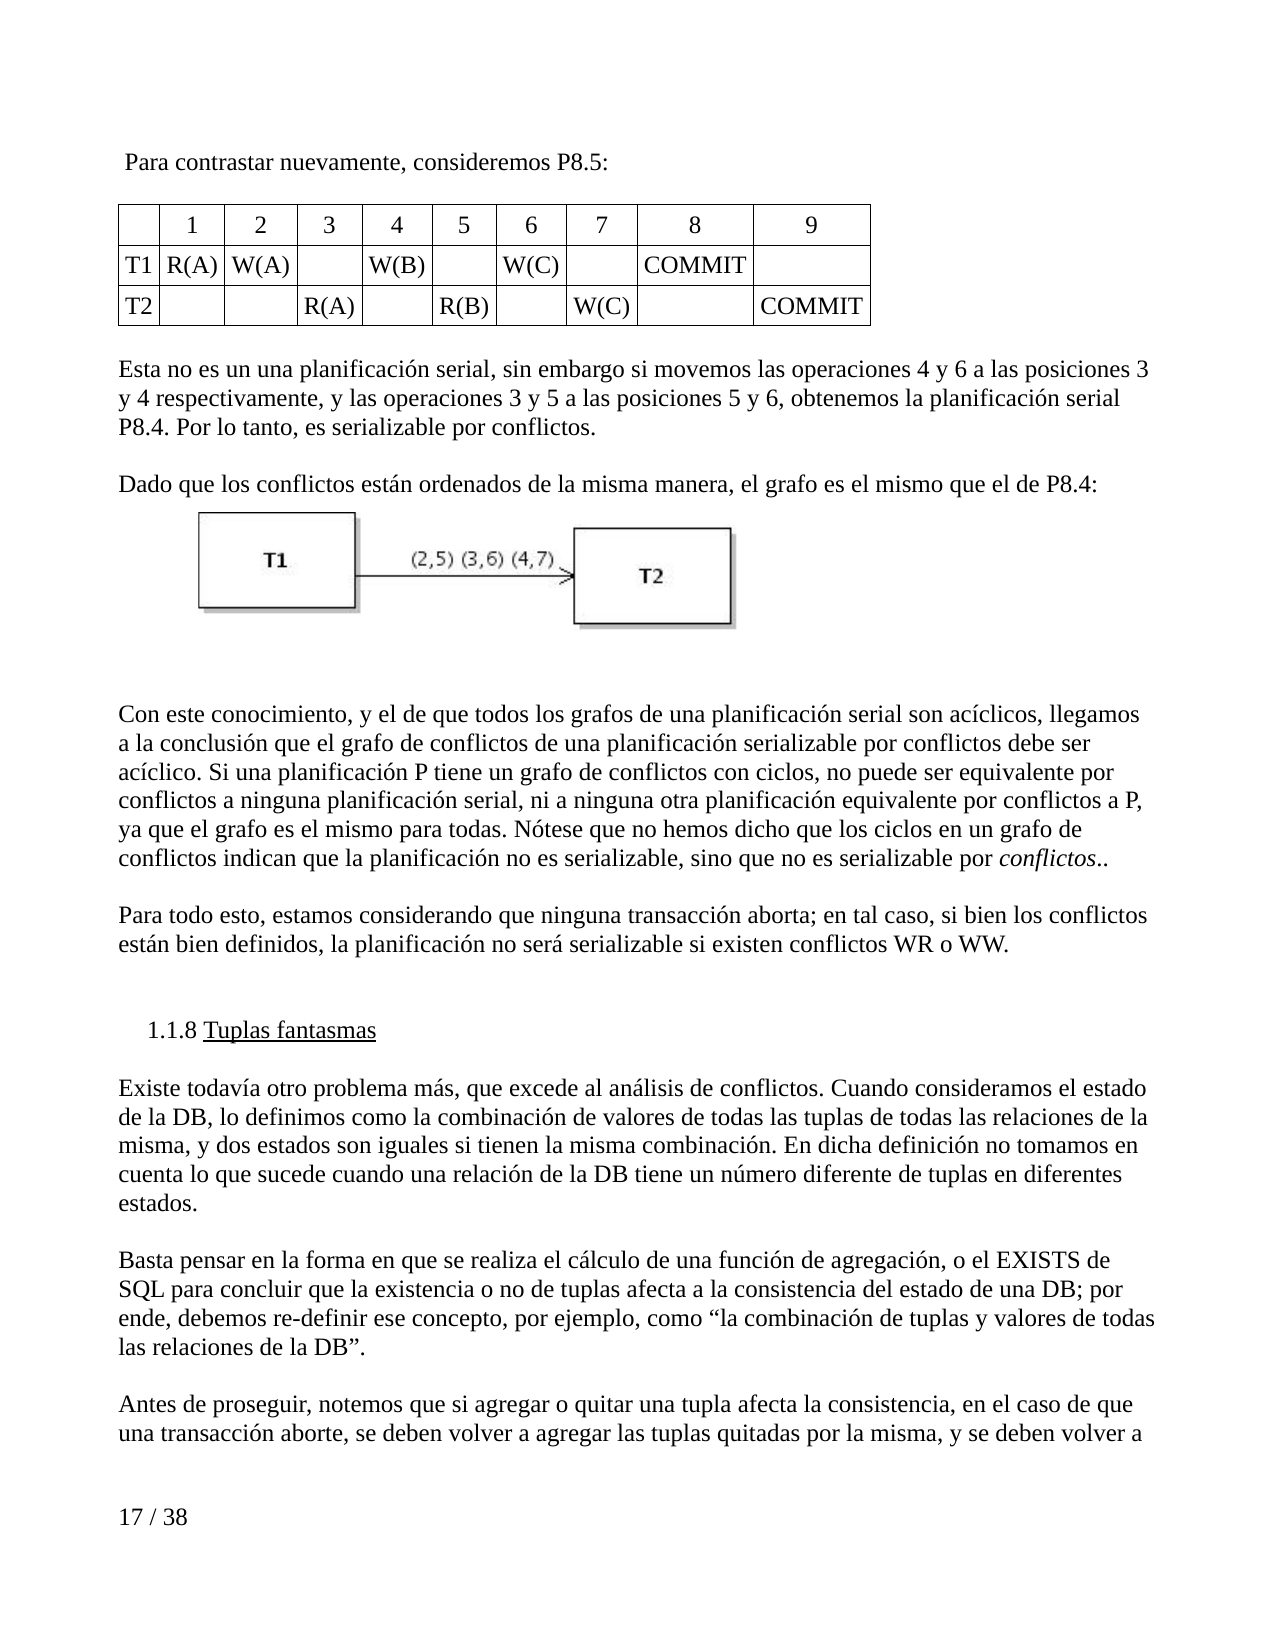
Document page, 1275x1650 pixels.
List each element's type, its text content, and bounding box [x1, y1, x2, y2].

text Para todo esto, estamos considerando que ninguna transacción aborta; en tal caso, si bien los conflictos están bien definidos, la planificación no será serializable si existen conflictos WR o WW. [118, 900, 1157, 958]
text Para contrastar nuevamente, consideremos P8.5: [118, 147, 1157, 176]
text Dado que los conflictos están ordenados de la misma manera, el grafo es el mismo que el de P8.4: [118, 469, 1157, 498]
table_cell W(A) [225, 246, 297, 285]
table_cell W(B) [363, 246, 432, 285]
table_cell W(C) [567, 286, 637, 325]
table_cell [497, 286, 566, 325]
table_header 7 [567, 205, 637, 245]
table_cell [160, 286, 224, 325]
table_cell W(C) [497, 246, 566, 285]
table_header [119, 205, 159, 245]
table_cell [638, 286, 753, 325]
table_header 8 [638, 205, 753, 245]
text Esta no es un una planificación serial, sin embargo si movemos las operaciones 4 y 6 a las posiciones 3 y 4 respectivamente, y las operaciones 3 y 5 a las posiciones 5 y 6, obtenemos la planificación serial P8.4. Por lo tanto, es serializable por conflictos. [118, 354, 1157, 440]
text Existe todavía otro problema más, que excede al análisis de conflictos. Cuando consideramos el estado de la DB, lo definimos como la combinación de valores de todas las tuplas de todas las relaciones de la misma, y dos estados son iguales si tienen la misma combinación. En dicha definición no tomamos en cuenta lo que sucede cuando una relación de la DB tiene un número diferente de tuplas en diferentes estados. [118, 1073, 1157, 1217]
table_cell [433, 246, 496, 285]
table_cell T1 [119, 246, 159, 285]
table_cell T2 [119, 286, 159, 325]
table_cell R(B) [433, 286, 496, 325]
table_cell [298, 246, 362, 285]
table_header 4 [363, 205, 432, 245]
picture [198, 512, 738, 631]
text Basta pensar en la forma en que se realiza el cálculo de una función de agregación, o el EXISTS de SQL para concluir que la existencia o no de tuplas afecta a la consistencia del estado de una DB; por ende, debemos re-definir ese concepto, por ejemplo, como “la combinación de tuplas y valores de todas las relaciones de la DB”. [118, 1245, 1157, 1360]
table_cell R(A) [160, 246, 224, 285]
table_header 2 [225, 205, 297, 245]
table_header 9 [754, 205, 870, 245]
table_cell COMMIT [638, 246, 753, 285]
text Con este conocimiento, y el de que todos los grafos de una planificación serial son acíclicos, llegamos a la conclusión que el grafo de conflictos de una planificación serializable por conflictos debe ser acíclico. Si una planificación P tiene un grafo de conflictos con ciclos, no puede ser equivalente por conflictos a ninguna planificación serial, ni a ninguna otra planificación equivalente por conflictos a P, ya que el grafo es el mismo para todas. Nótese que no hemos dicho que los ciclos en un grafo de conflictos indican que la planificación no es serializable, sino que no es serializable por conflictos.. [118, 699, 1157, 872]
table_header 3 [298, 205, 362, 245]
list Tuplas fantasmas [141, 1015, 1157, 1044]
table_cell [225, 286, 297, 325]
table_header 6 [497, 205, 566, 245]
table_header 5 [433, 205, 496, 245]
text Antes de proseguir, notemos que si agregar o quitar una tupla afecta la consistencia, en el caso de que una transacción aborte, se deben volver a agregar las tuplas quitadas por la misma, y se deben volver a [118, 1389, 1157, 1447]
table_cell [567, 246, 637, 285]
table_cell COMMIT [754, 286, 870, 325]
table_cell R(A) [298, 286, 362, 325]
table_cell [754, 246, 870, 285]
table_header 1 [160, 205, 224, 245]
table_cell [363, 286, 432, 325]
